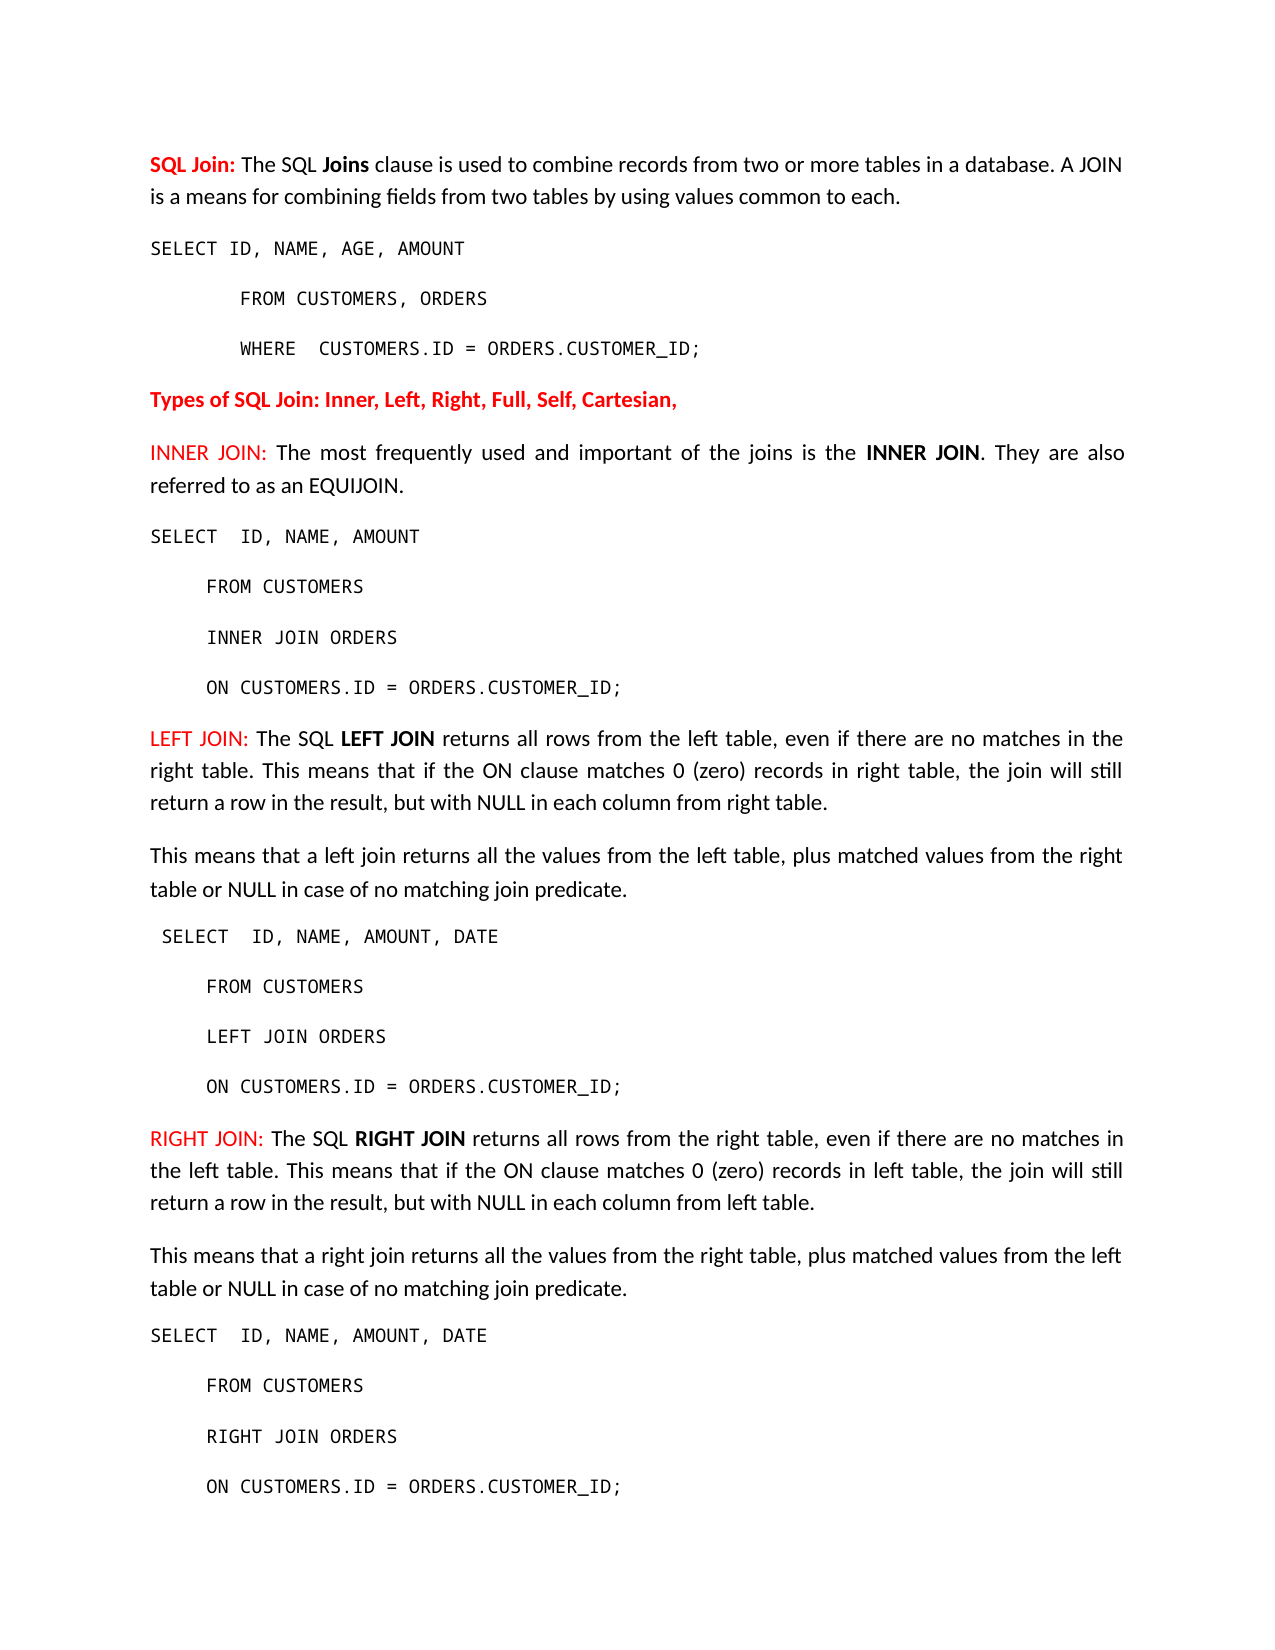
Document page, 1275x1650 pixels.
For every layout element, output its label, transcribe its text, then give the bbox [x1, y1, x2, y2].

text SELECT ID, NAME, AMOUNT, DATE [150, 923, 1125, 949]
text SELECT ID, NAME, AMOUNT, DATE [150, 1323, 1125, 1348]
text RIGHT JOIN ORDERS [150, 1423, 1125, 1448]
text This means that a right join returns all the values from the right table, plus matched values from the left table or NULL in case of no matching join predicate. [150, 1241, 1125, 1303]
text INNER JOIN: The most frequently used and important of the joins is the INNER JOIN. They are also referred to as an EQUIJOIN. [150, 438, 1125, 499]
text Types of SQL Join: Inner, Left, Right, Full, Self, Cartesian, [150, 386, 1125, 413]
text ON CUSTOMERS.ID = ORDERS.CUSTOMER_ID; [150, 1073, 1125, 1099]
text INNER JOIN ORDERS [150, 624, 1125, 649]
text FROM CUSTOMERS [150, 574, 1125, 599]
text FROM CUSTOMERS [150, 1373, 1125, 1398]
text ON CUSTOMERS.ID = ORDERS.CUSTOMER_ID; [150, 1473, 1125, 1498]
text FROM CUSTOMERS [150, 973, 1125, 999]
text RIGHT JOIN: The SQL RIGHT JOIN returns all rows from the right table, even if there are no matches in the left table. This means that if the ON clause matches 0 (zero) records in left table, the join will still return a row in the result, but with NULL in each column from left table. [150, 1124, 1125, 1216]
text LEFT JOIN: The SQL LEFT JOIN returns all rows from the left table, even if there are no matches in the right table. This means that if the ON clause matches 0 (zero) records in right table, the join will still return a row in the result, but with NULL in each column from right table. [150, 724, 1125, 817]
text ON CUSTOMERS.ID = ORDERS.CUSTOMER_ID; [150, 674, 1125, 699]
text SQL Join: The SQL Joins clause is used to combine records from two or more tables in a database. A JOIN is a means for combining fields from two tables by using values common to each. [150, 150, 1125, 210]
text WHERE CUSTOMERS.ID = ORDERS.CUSTOMER_ID; [150, 335, 1125, 361]
text This means that a left join returns all the values from the left table, plus matched values from the right table or NULL in case of no matching join predicate. [150, 842, 1125, 903]
text SELECT ID, NAME, AGE, AMOUNT [150, 235, 1125, 261]
text FROM CUSTOMERS, ORDERS [150, 285, 1125, 311]
text SELECT ID, NAME, AMOUNT [150, 524, 1125, 549]
text LEFT JOIN ORDERS [150, 1023, 1125, 1049]
